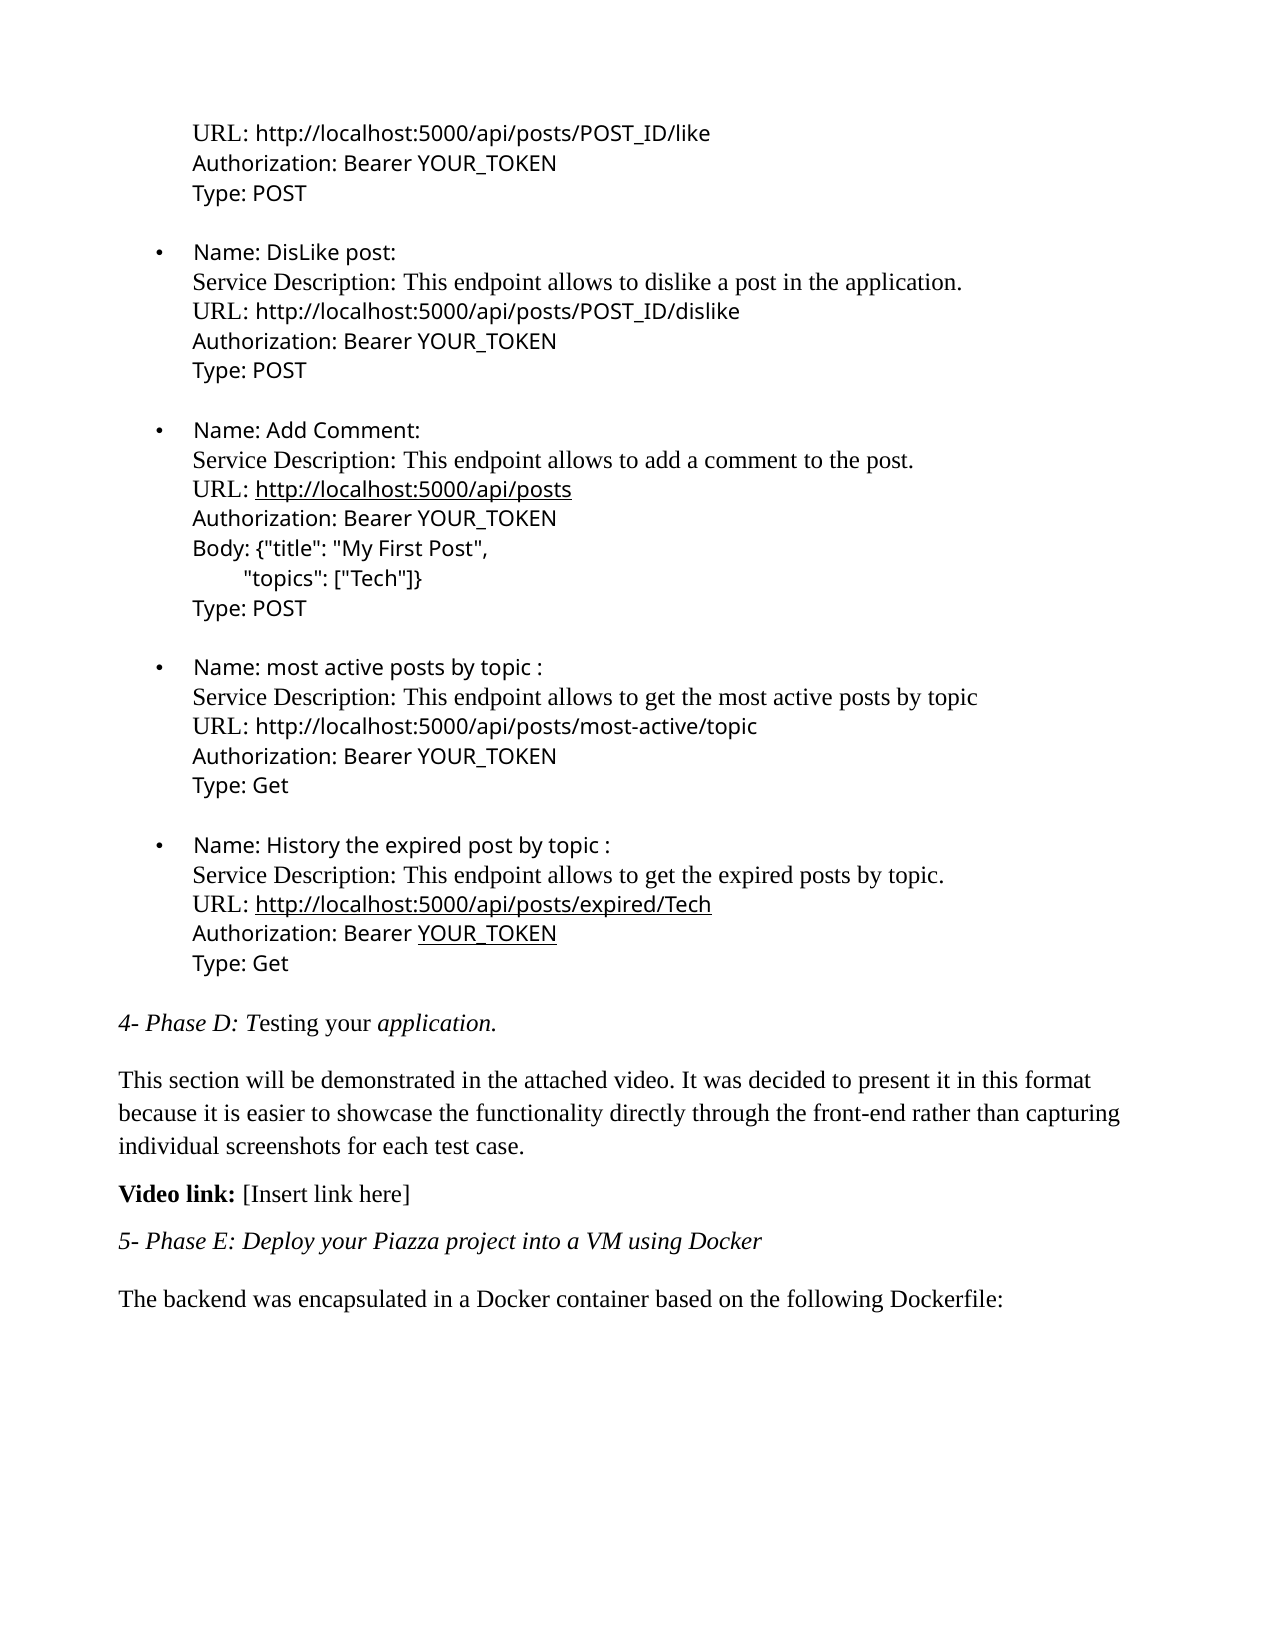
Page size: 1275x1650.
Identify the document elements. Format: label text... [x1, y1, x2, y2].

text URL: http://localhost:5000/api/posts/most-active/topic [118, 711, 1157, 741]
text Video link: [Insert link here] [118, 1179, 1157, 1208]
text Service Description: This endpoint allows to dislike a post in the application. [118, 267, 1157, 296]
text Body: {"title": "My First Post", [118, 533, 1157, 563]
text Type: POST [118, 593, 1157, 622]
text Authorization: Bearer YOUR_TOKEN [118, 503, 1157, 533]
text Authorization: Bearer YOUR_TOKEN [118, 148, 1157, 178]
list Name: most active posts by topic : [156, 652, 1157, 682]
list Name: Add Comment: [156, 415, 1157, 445]
text Service Description: This endpoint allows to add a comment to the post. [118, 445, 1157, 473]
text Type: Get [118, 770, 1157, 800]
text Service Description: This endpoint allows to get the expired posts by topic. [118, 860, 1157, 888]
list Name: DisLike post: [156, 237, 1157, 267]
text Authorization: Bearer YOUR_TOKEN [118, 918, 1157, 948]
text The backend was encapsulated in a Docker container based on the following Dockerfile: [118, 1284, 1157, 1313]
text URL: http://localhost:5000/api/posts [118, 473, 1157, 503]
text URL: http://localhost:5000/api/posts/POST_ID/like [118, 118, 1157, 148]
list Name: History the expired post by topic : [156, 830, 1157, 860]
text This section will be demonstrated in the attached video. It was decided to present it in this format because it is easier to showcase the functionality directly through the front-end rather than capturing individual screenshots for each test case. [118, 1065, 1157, 1160]
text "topics": ["Tech"]} [118, 563, 1157, 593]
text 4- Phase D: Testing your application. [118, 1008, 1157, 1036]
text Type: Get [118, 948, 1157, 978]
text URL: http://localhost:5000/api/posts/POST_ID/dislike [118, 296, 1157, 326]
text Type: POST [118, 355, 1157, 385]
text URL: http://localhost:5000/api/posts/expired/Tech [118, 888, 1157, 918]
text Service Description: This endpoint allows to get the most active posts by topic [118, 682, 1157, 711]
text Authorization: Bearer YOUR_TOKEN [118, 326, 1157, 355]
text Authorization: Bearer YOUR_TOKEN [118, 741, 1157, 770]
text Type: POST [118, 178, 1157, 207]
text 5- Phase E: Deploy your Piazza project into a VM using Docker [118, 1226, 1157, 1255]
